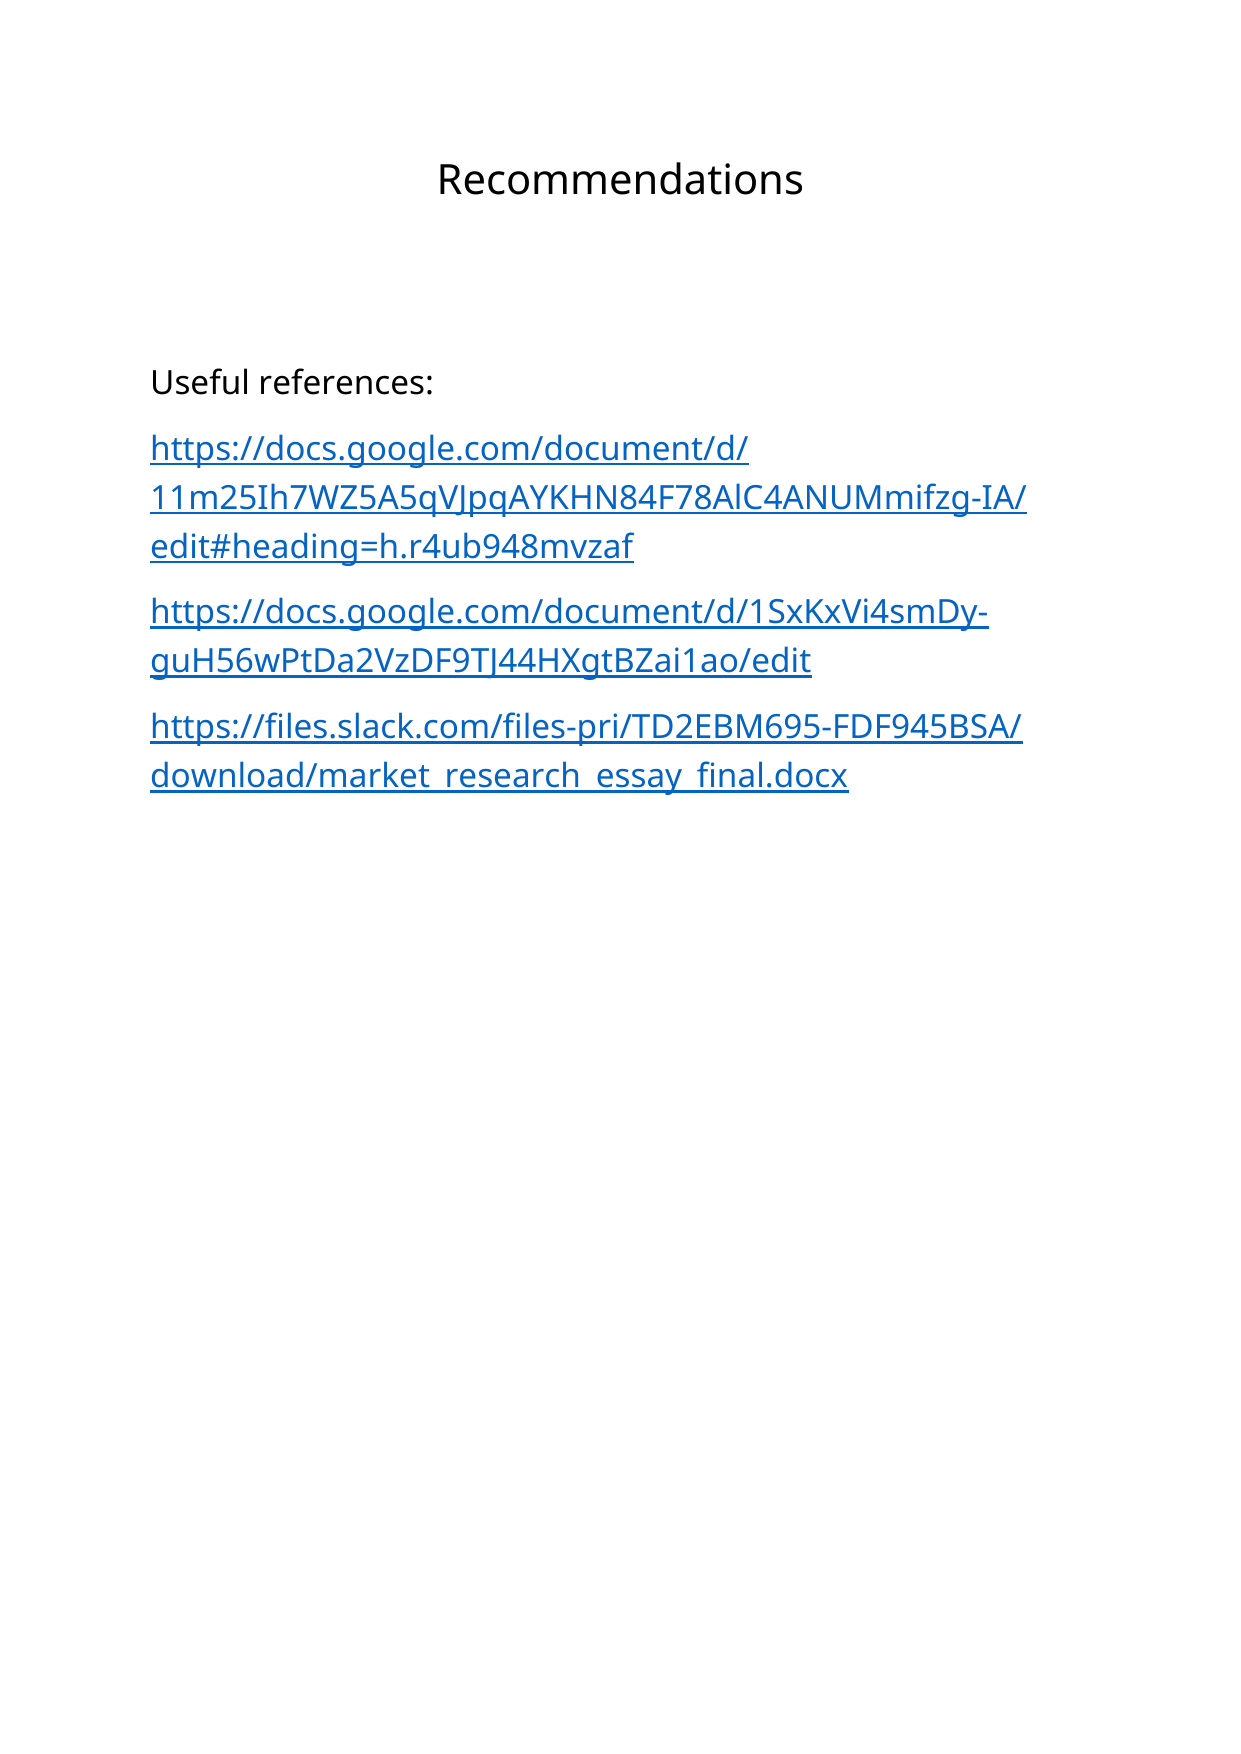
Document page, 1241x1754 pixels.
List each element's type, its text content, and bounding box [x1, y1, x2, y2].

text Useful references: [150, 359, 1090, 404]
text https://docs.google.com/document/d/11m25Ih7WZ5A5qVJpqAYKHN84F78AlC4ANUMmifzg-IA/edit#heading=h.r4ub948mvzaf [150, 425, 1090, 568]
text https://docs.google.com/document/d/1SxKxVi4smDy-guH56wPtDa2VzDF9TJ44HXgtBZai1ao/edit [150, 588, 1090, 683]
text Recommendations [150, 150, 1090, 207]
text https://files.slack.com/files-pri/TD2EBM695-FDF945BSA/download/market_research_essay_final.docx [150, 703, 1090, 797]
